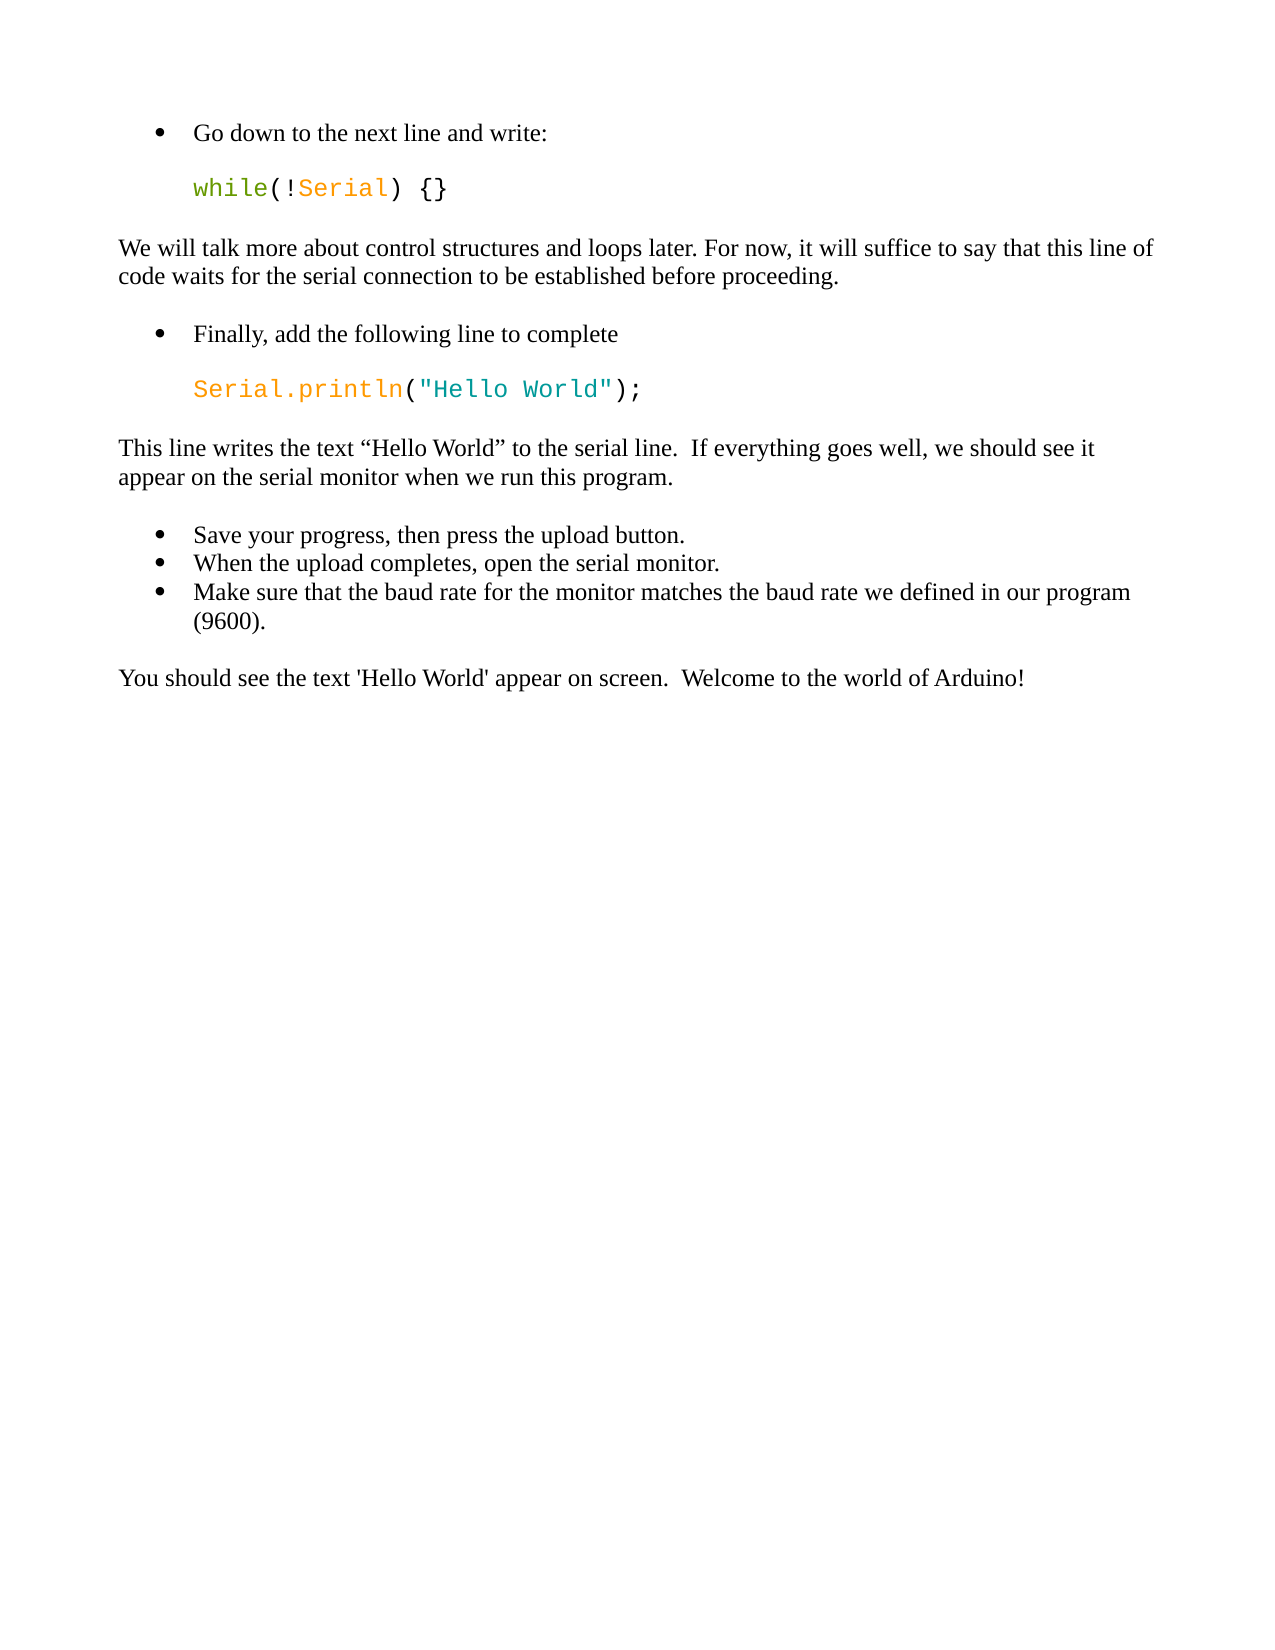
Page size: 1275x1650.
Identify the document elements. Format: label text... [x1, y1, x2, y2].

text This line writes the text “Hello World” to the serial line. If everything goes well, we should see it appear on the serial monitor when we run this program. [118, 433, 1157, 491]
list When the upload completes, open the serial monitor. [156, 548, 1157, 577]
text You should see the text 'Hello World' appear on screen. Welcome to the world of Arduino! [118, 663, 1157, 692]
list Go down to the next line and write: while(!Serial) {} [156, 118, 1157, 233]
list Finally, add the following line to complete Serial.println("Hello World"); [156, 319, 1157, 405]
text We will talk more about control structures and loops later. For now, it will suffice to say that this line of code waits for the serial connection to be established before proceeding. [118, 233, 1157, 290]
list Save your progress, then press the upload button. [156, 520, 1157, 548]
list Make sure that the baud rate for the monitor matches the baud rate we defined in our program (9600). [156, 577, 1157, 635]
